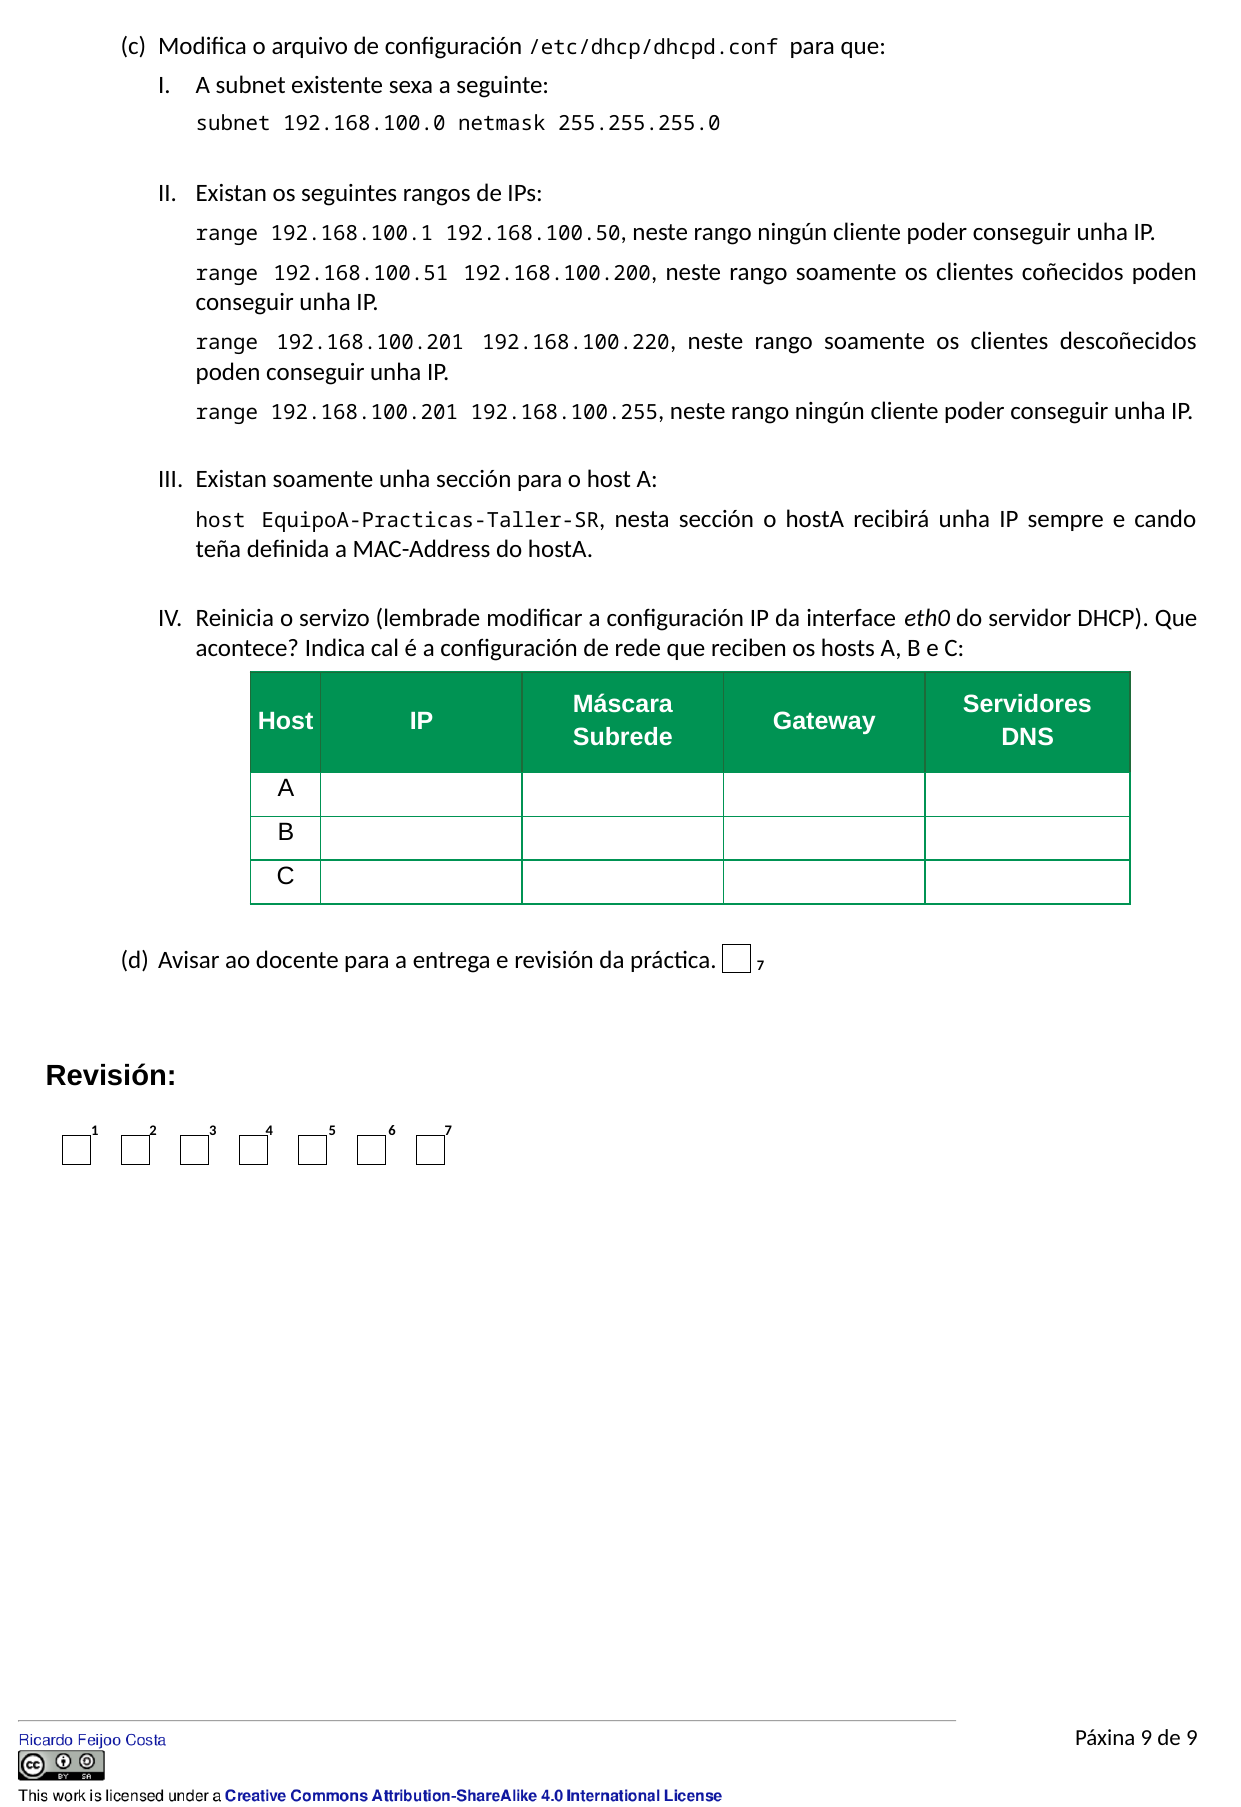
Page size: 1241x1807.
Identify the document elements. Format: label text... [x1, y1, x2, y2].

list Existan os seguintes rangos de IPs: [158, 177, 1197, 208]
text 1 2 3 4 5 6 7 [45, 1109, 1197, 1139]
table_cell [926, 773, 1129, 816]
table_header Gateway [724, 673, 924, 772]
table_cell [724, 861, 924, 903]
list Avisar ao docente para a entrega e revisión da práctica. 7 [120, 944, 1197, 974]
list Modifica o arquivo de configuración /etc/dhcp/dhcpd.conf para que: [120, 30, 1197, 60]
list subnet 192.168.100.0 netmask 255.255.255.0 [158, 108, 1197, 137]
table_cell [523, 861, 723, 903]
list range 192.168.100.1 192.168.100.50, neste rango ningún cliente poder conseguir unha IP. [158, 216, 1197, 247]
table_cell C [251, 861, 320, 903]
subtitle Revisión: [45, 1058, 1197, 1091]
table_cell [523, 773, 723, 816]
table_cell [724, 773, 924, 816]
list Existan soamente unha sección para o host A: [158, 463, 1197, 494]
table_cell [321, 817, 521, 859]
list range 192.168.100.51 192.168.100.200, neste rango soamente os clientes coñecidos poden conseguir unha IP. [158, 256, 1197, 317]
table_cell [724, 817, 924, 859]
list host EquipoA-Practicas-Taller-SR, nesta sección o hostA recibirá unha IP sempre e cando teña definida a MAC-Address do hostA. [158, 503, 1197, 564]
table_cell [926, 817, 1129, 859]
table_cell [523, 817, 723, 859]
table_header IP [321, 673, 521, 772]
table_cell A [251, 773, 320, 816]
list range 192.168.100.201 192.168.100.220, neste rango soamente os clientes descoñecidos poden conseguir unha IP. [158, 325, 1197, 386]
table_cell [321, 861, 521, 903]
table_cell B [251, 817, 320, 859]
table_cell [321, 773, 521, 816]
table_header Máscara Subrede [523, 673, 723, 772]
list range 192.168.100.201 192.168.100.255, neste rango ningún cliente poder conseguir unha IP. [158, 395, 1197, 426]
picture [8, 1715, 957, 1806]
list Reinicia o servizo (lembrade modificar a configuración IP da interface eth0 do servidor DHCP). Que acontece? Indica cal é a configuración de rede que reciben os hosts A, B e C: [158, 602, 1197, 663]
table_cell [926, 861, 1129, 903]
table_header Host [251, 673, 320, 772]
list A subnet existente sexa a seguinte: [158, 69, 1197, 100]
table_header Servidores DNS [926, 673, 1129, 772]
